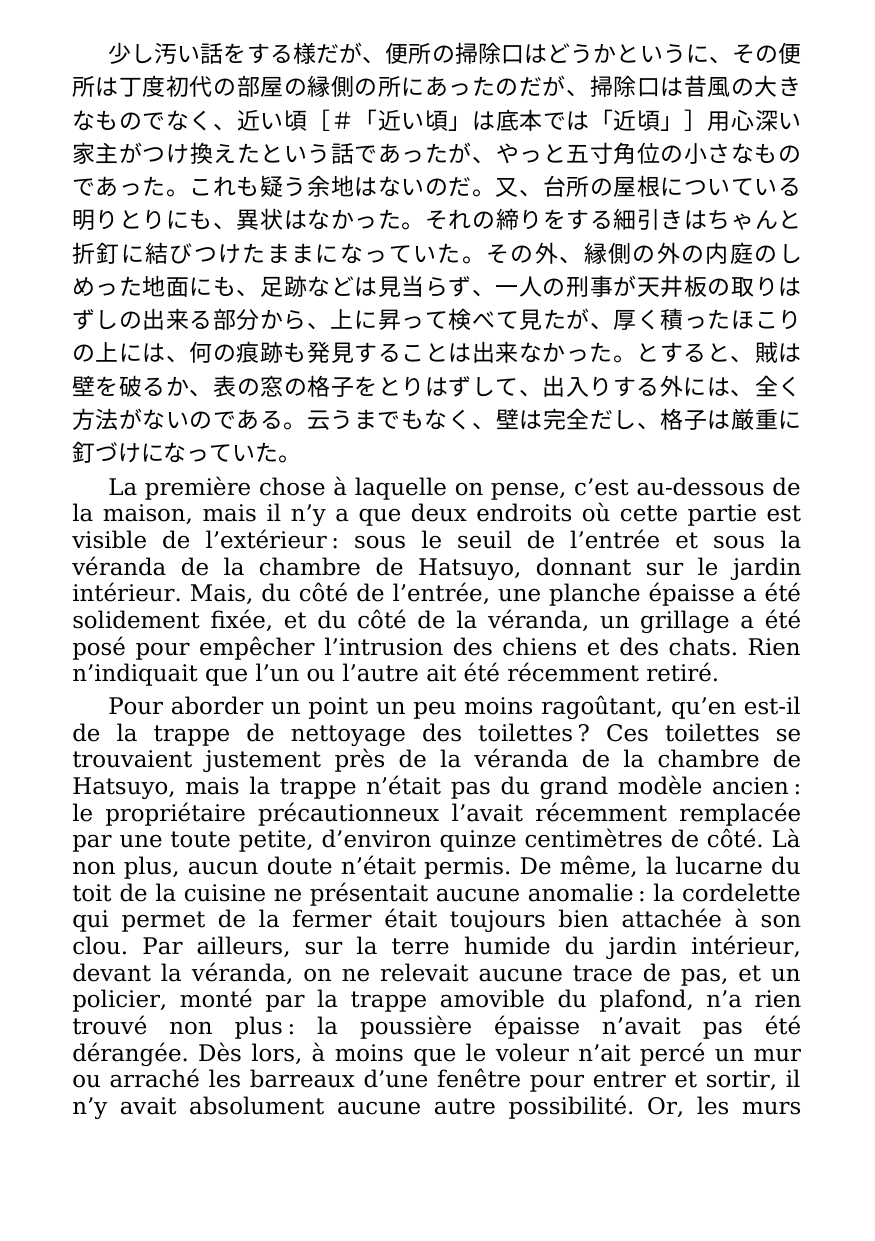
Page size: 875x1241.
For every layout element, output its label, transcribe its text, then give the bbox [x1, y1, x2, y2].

text 少し汚い話をする様だが、便所の掃除口はどうかというに、その便所は丁度初代の部屋の縁側の所にあったのだが、掃除口は昔風の大きなものでなく、近い頃［＃「近い頃」は底本では「近頃」］用心深い家主がつけ換えたという話であったが、やっと五寸角位の小さなものであった。これも疑う余地はないのだ。又、台所の屋根についている明りとりにも、異状はなかった。それの締りをする細引きはちゃんと折釘に結びつけたままになっていた。その外、縁側の外の内庭のしめった地面にも、足跡などは見当らず、一人の刑事が天井板の取りはずしの出来る部分から、上に昇って検べて見たが、厚く積ったほこりの上には、何の痕跡も発見することは出来なかった。とすると、賊は壁を破るか、表の窓の格子をとりはずして、出入りする外には、全く方法がないのである。云うまでもなく、壁は完全だし、格子は厳重に釘づけになっていた。 [72, 36, 802, 468]
text Pour aborder un point un peu moins ragoûtant, qu’en est-il de la trappe de nettoyage des toilettes ? Ces toilettes se trouvaient justement près de la véranda de la chambre de Hatsuyo, mais la trappe n’était pas du grand modèle ancien : le propriétaire précautionneux l’avait récemment remplacée par une toute petite, d’environ quinze centimètres de côté. Là non plus, aucun doute n’était permis. De même, la lucarne du toit de la cuisine ne présentait aucune anomalie : la cordelette qui permet de la fermer était toujours bien attachée à son clou. Par ailleurs, sur la terre humide du jardin intérieur, devant la véranda, on ne relevait aucune trace de pas, et un policier, monté par la trappe amovible du plafond, n’a rien trouvé non plus : la poussière épaisse n’avait pas été dérangée. Dès lors, à moins que le voleur n’ait percé un mur ou arraché les barreaux d’une fenêtre pour entrer et sortir, il n’y avait absolument aucune autre possibilité. Or, les murs [72, 693, 802, 1120]
text La première chose à laquelle on pense, c’est au-dessous de la maison, mais il n’y a que deux endroits où cette partie est visible de l’extérieur : sous le seuil de l’entrée et sous la véranda de la chambre de Hatsuyo, donnant sur le jardin intérieur. Mais, du côté de l’entrée, une planche épaisse a été solidement fixée, et du côté de la véranda, un grillage a été posé pour empêcher l’intrusion des chiens et des chats. Rien n’indiquait que l’un ou l’autre ait été récemment retiré. [72, 474, 802, 687]
